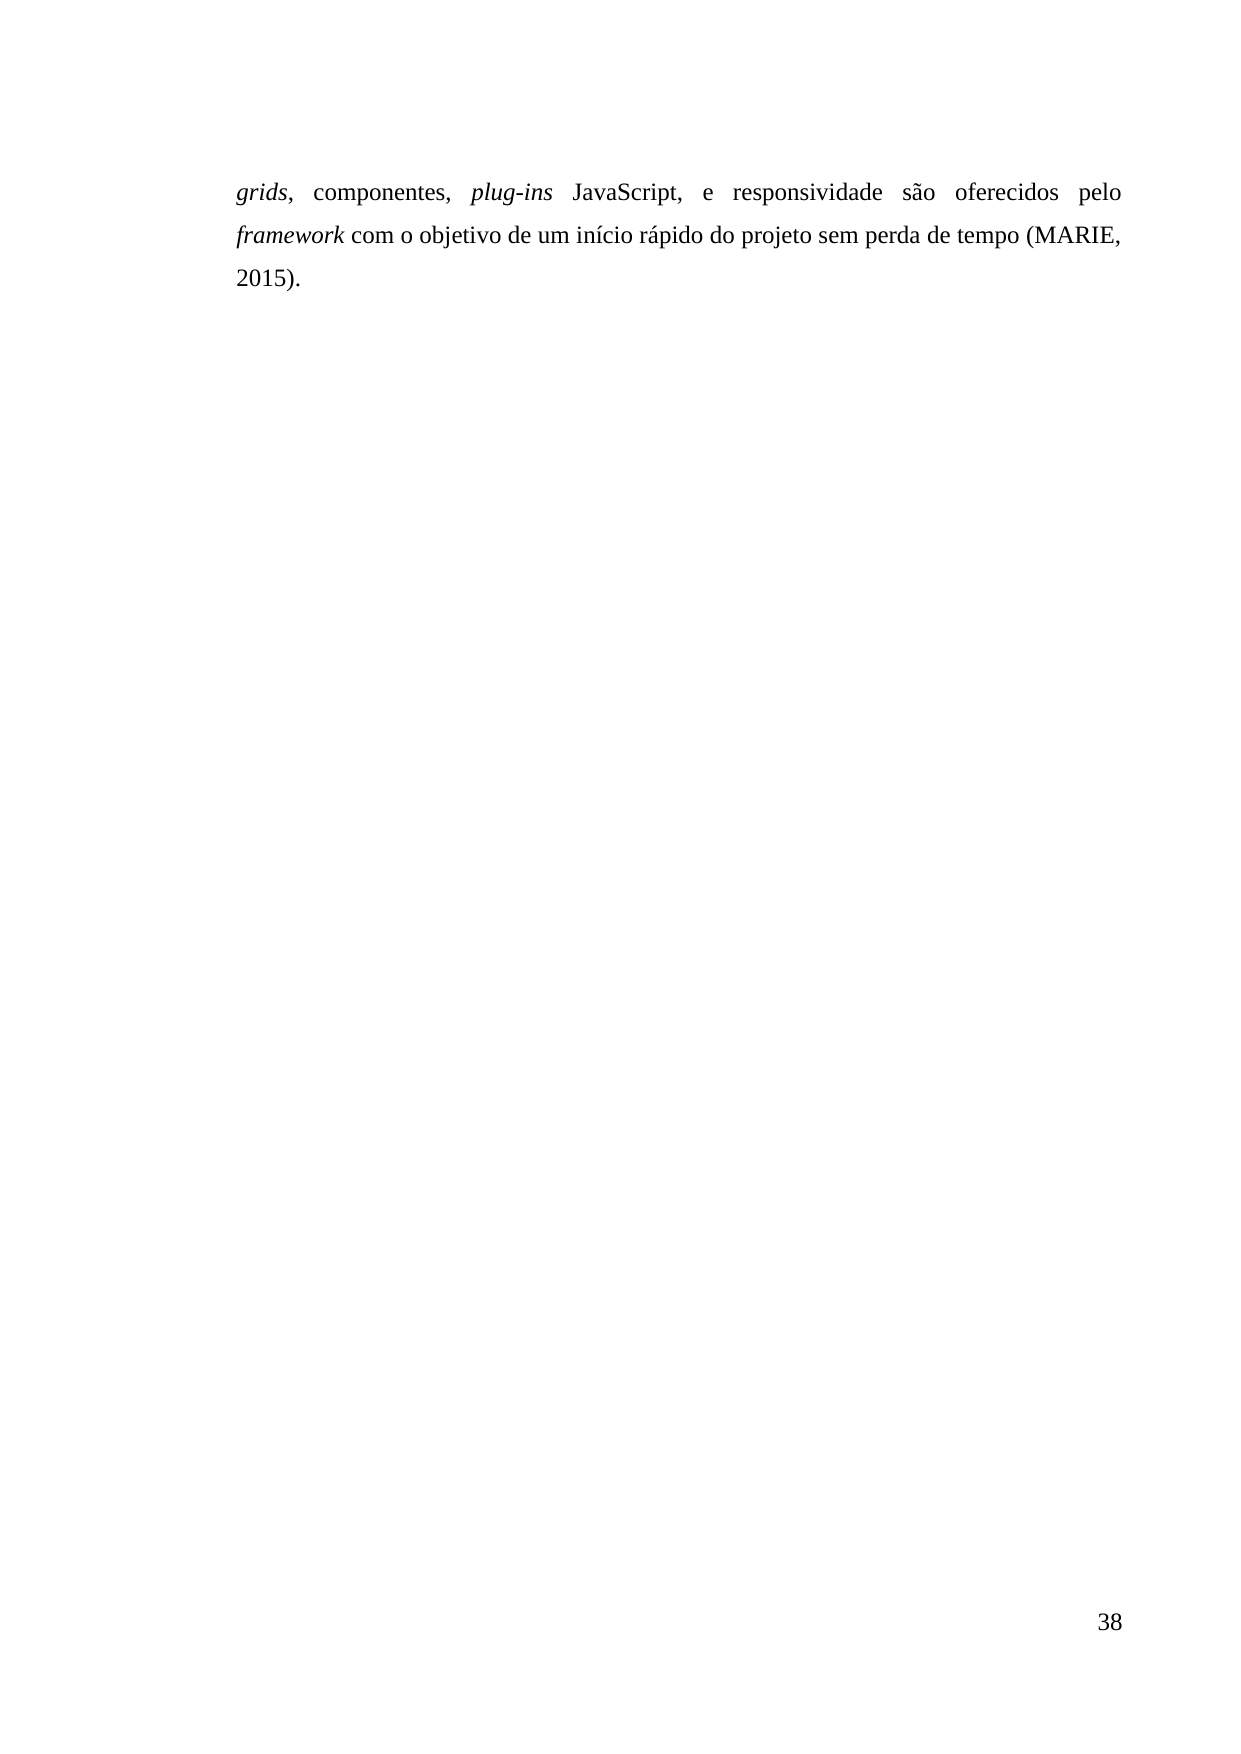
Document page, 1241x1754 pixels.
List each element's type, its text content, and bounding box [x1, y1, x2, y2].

text grids, componentes, plug-ins JavaScript, e responsividade são oferecidos pelo framework com o objetivo de um início rápido do projeto sem perda de tempo (MARIE, 2015). [236, 177, 1122, 292]
